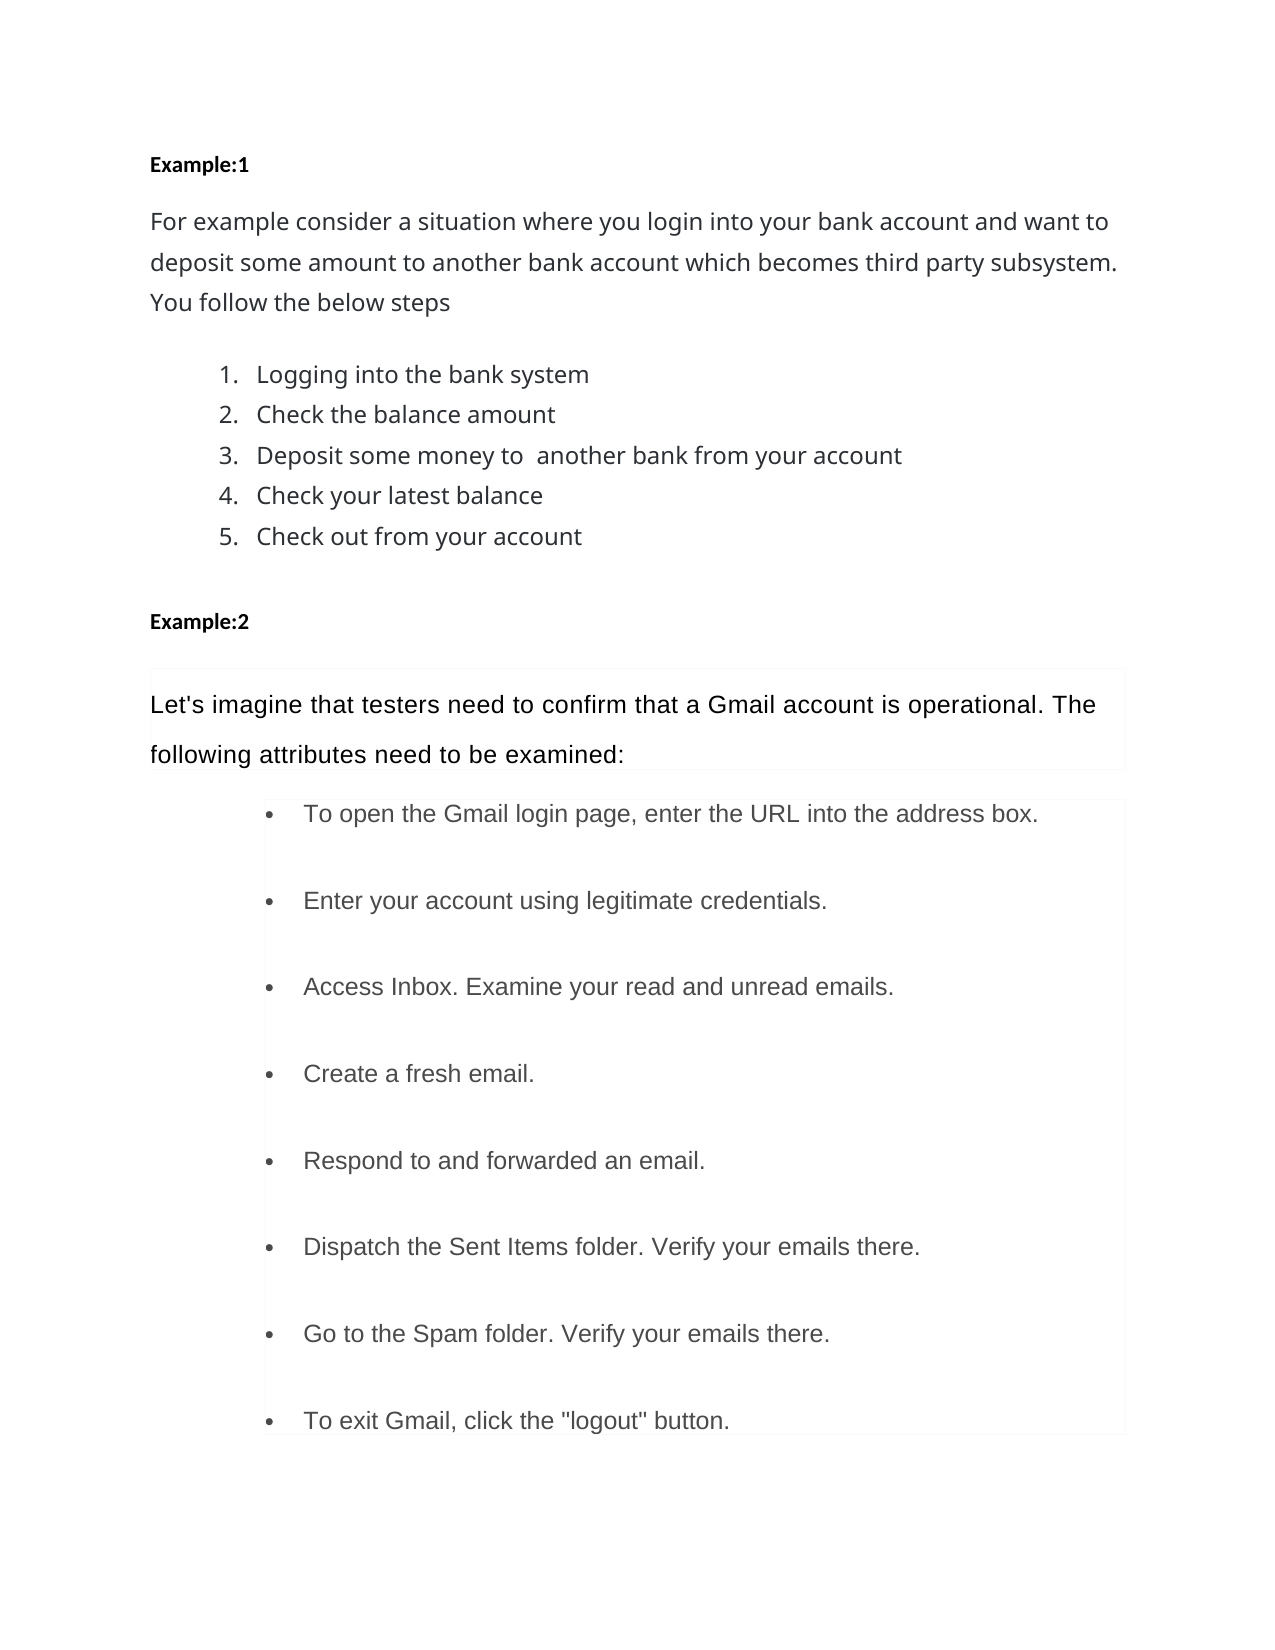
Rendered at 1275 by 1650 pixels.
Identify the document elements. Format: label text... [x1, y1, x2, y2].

list To exit Gmail, click the "logout" button. [266, 1405, 1125, 1434]
text Example:2 [150, 607, 1125, 635]
text For example consider a situation where you login into your bank account and want to deposit some amount to another bank account which becomes third party subsystem. You follow the below steps [150, 197, 1125, 319]
text Let's imagine that testers need to confirm that a Gmail account is operational. The following attributes need to be examined: [151, 669, 1125, 769]
list Deposit some money to another bank from your account [219, 439, 1125, 471]
list Enter your account using legitimate credentials. [266, 885, 1125, 914]
list Logging into the bank system [219, 358, 1125, 390]
list Check your latest balance [219, 479, 1125, 512]
list Respond to and forwarded an email. [266, 1145, 1125, 1174]
list Create a fresh email. [266, 1058, 1125, 1088]
list Dispatch the Sent Items folder. Verify your emails there. [266, 1232, 1125, 1261]
list To open the Gmail login page, enter the URL into the address box. [266, 800, 1125, 828]
list Check the balance amount [219, 398, 1125, 431]
text Example:1 [150, 150, 1125, 178]
list Go to the Spam folder. Verify your emails there. [266, 1318, 1125, 1348]
list Access Inbox. Examine your read and unread emails. [266, 972, 1125, 1001]
list Check out from your account [219, 519, 1125, 552]
